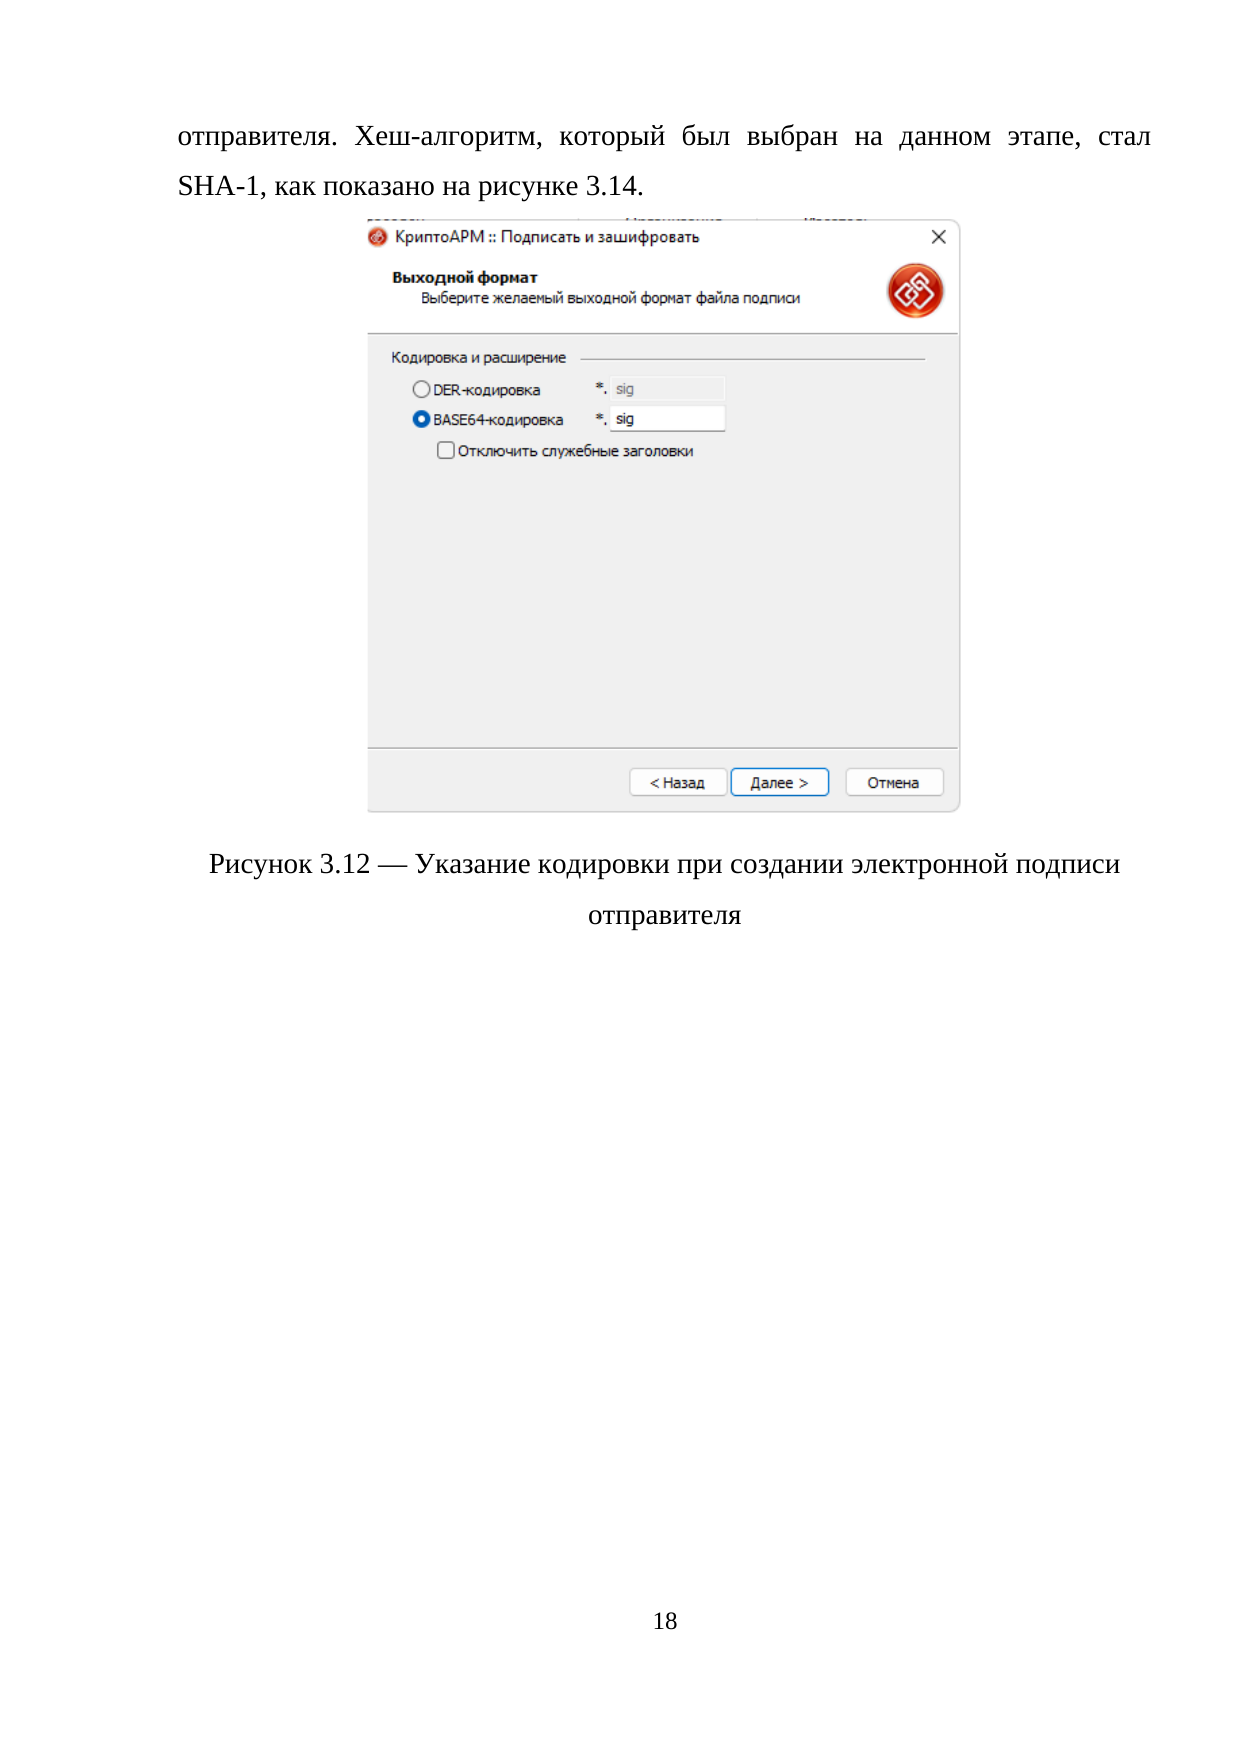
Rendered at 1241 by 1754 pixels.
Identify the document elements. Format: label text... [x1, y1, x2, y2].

picture [367, 218, 962, 814]
title Рисунок 3.12 — Указание кодировки при создании электронной подписи отправителя [177, 219, 1152, 931]
text отправителя. Хеш-алгоритм, который был выбран на данном этапе, стал SHA-1, как показано на рисунке 3.14. [177, 118, 1152, 202]
